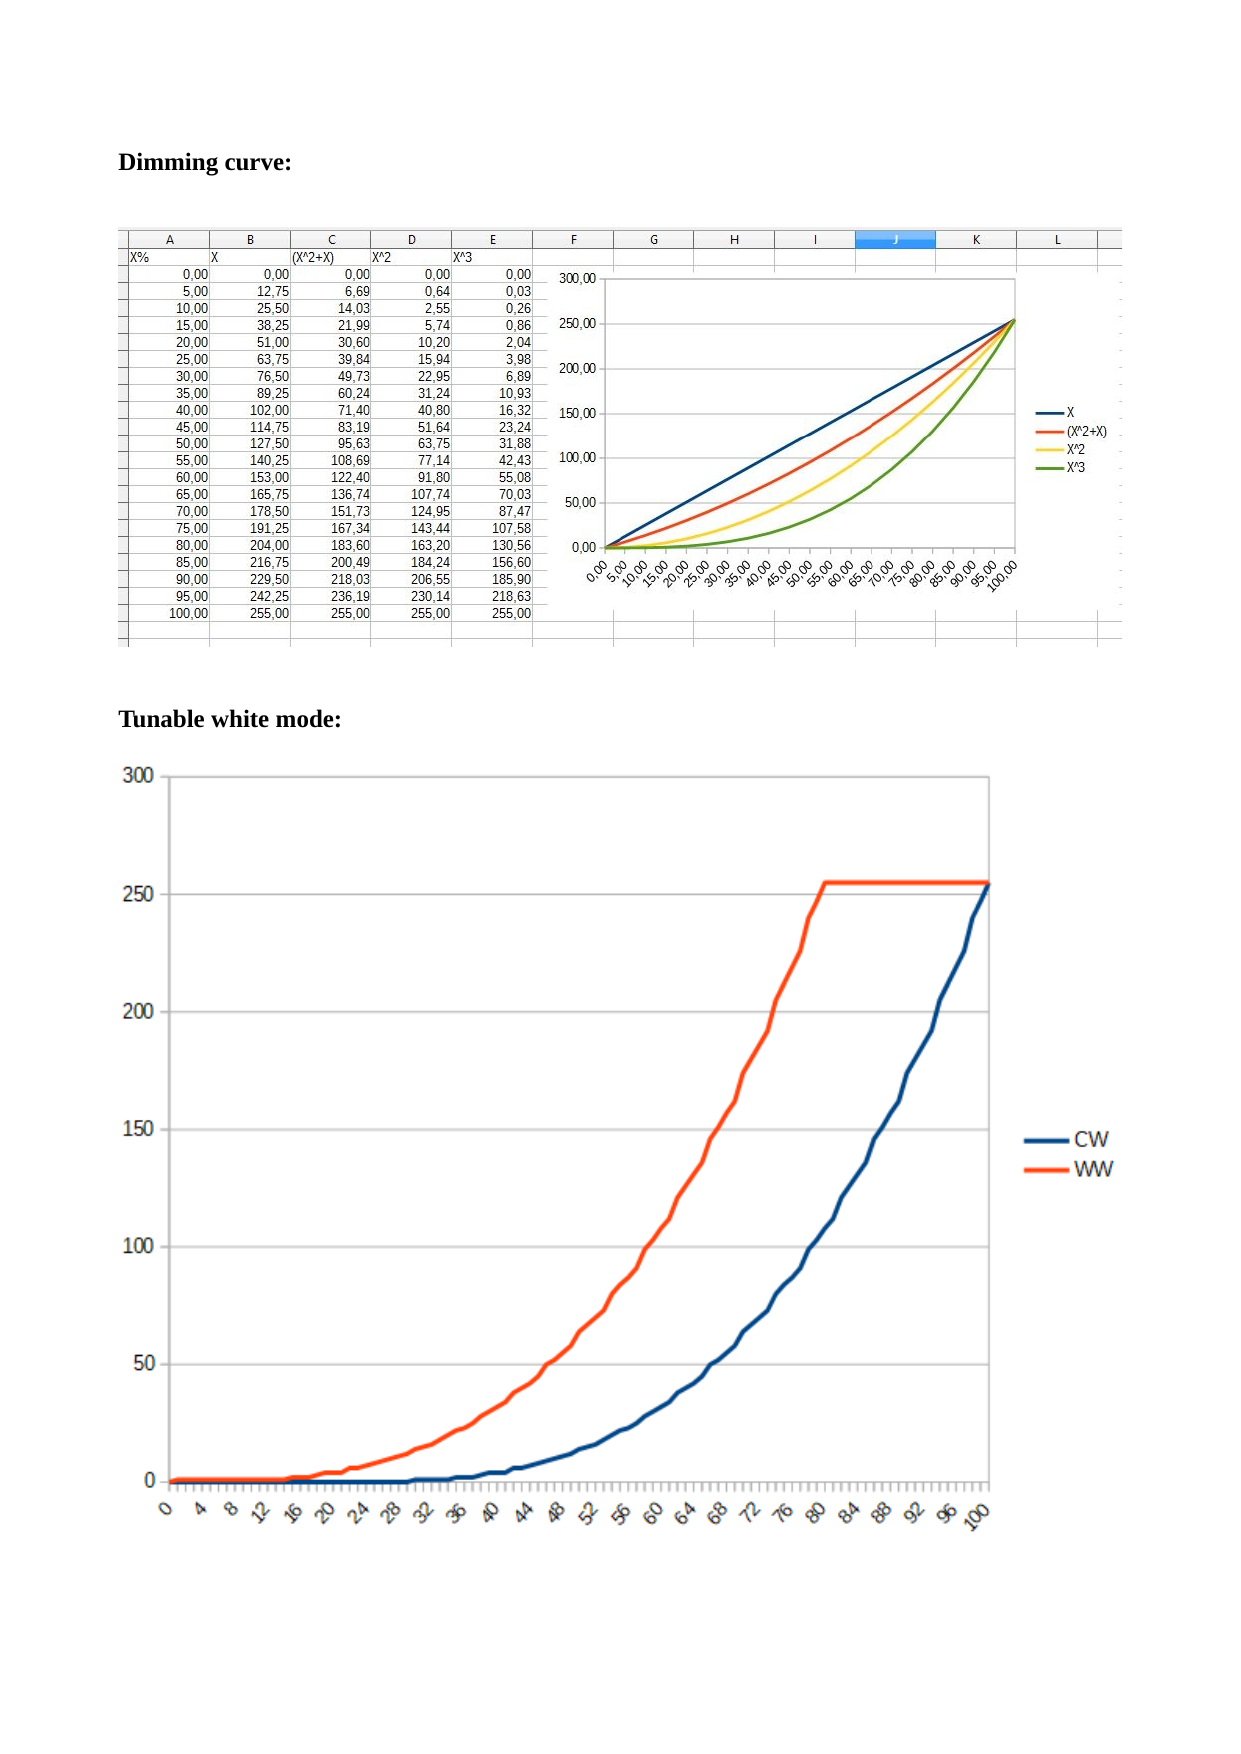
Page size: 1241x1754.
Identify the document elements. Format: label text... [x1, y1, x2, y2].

text Dimming curve: [118, 147, 1122, 176]
text Tunable white mode: [118, 704, 1122, 733]
